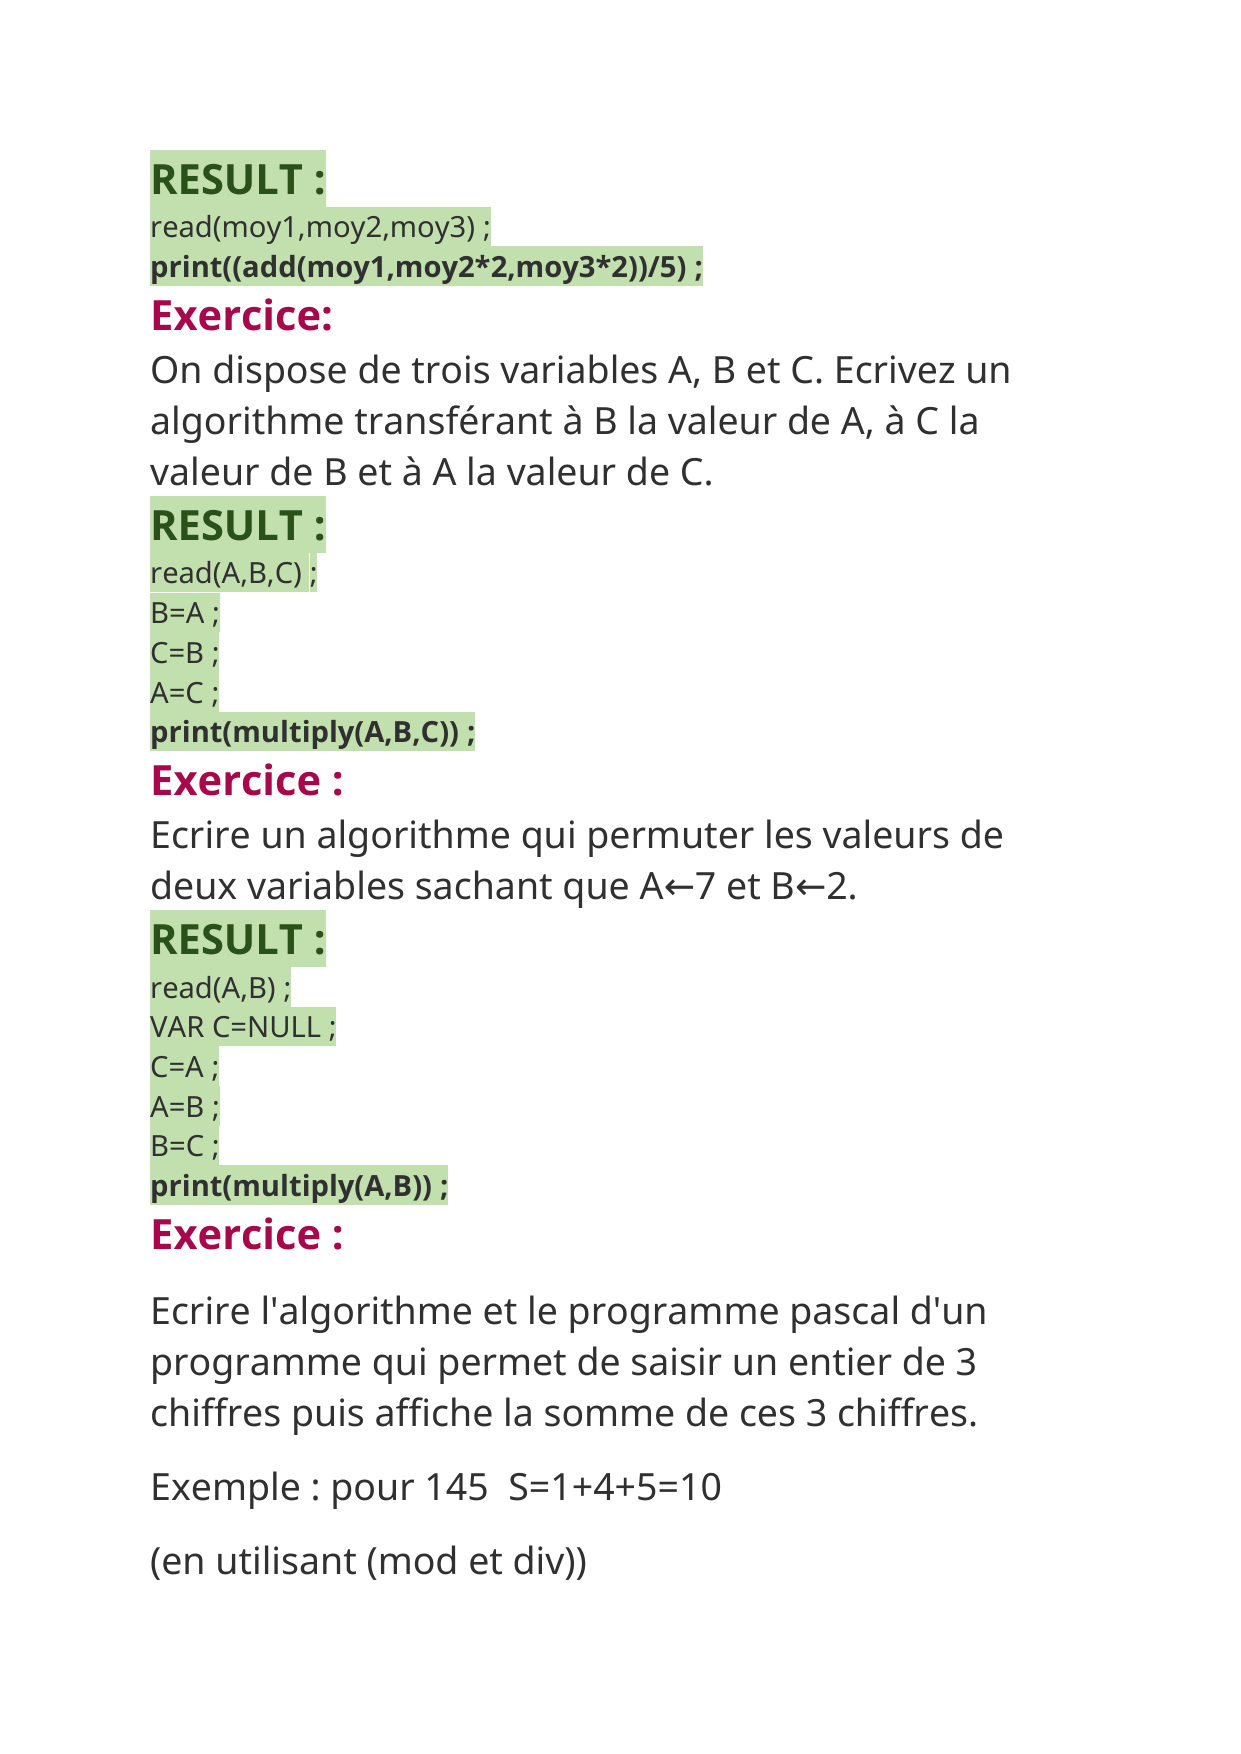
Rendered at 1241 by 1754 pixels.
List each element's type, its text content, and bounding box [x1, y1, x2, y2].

text VAR C=NULL ; [150, 1007, 1090, 1046]
text RESULT : [150, 910, 1090, 967]
text A=B ; [150, 1086, 1090, 1126]
text RESULT : [150, 150, 1090, 207]
text On dispose de trois variables A, B et C. Ecrivez un algorithme transférant à B la valeur de A, à C la valeur de B et à A la valeur de C. [150, 343, 1090, 496]
text print(multiply(A,B,C)) ; [150, 712, 1090, 751]
text Ecrire l'algorithme et le programme pascal d'un programme qui permet de saisir un entier de 3 chiffres puis affiche la somme de ces 3 chiffres. [150, 1285, 1090, 1438]
text B=A ; [150, 592, 1090, 632]
text Exercice: [150, 286, 1090, 343]
text A=C ; [150, 672, 1090, 712]
text RESULT : [150, 496, 1090, 553]
text (en utilisant (mod et div)) [150, 1535, 1090, 1586]
text B=C ; [150, 1126, 1090, 1165]
text read(moy1,moy2,moy3) ; [150, 207, 1090, 246]
text read(A,B) ; [150, 967, 1090, 1007]
text Exemple : pour 145 S=1+4+5=10 [150, 1461, 1090, 1512]
text read(A,B,C) ; [150, 553, 1090, 592]
text Ecrire un algorithme qui permuter les valeurs de deux variables sachant que A←7 et B←2. [150, 808, 1090, 910]
text C=B ; [150, 632, 1090, 672]
text print((add(moy1,moy2*2,moy3*2))/5) ; [150, 246, 1090, 286]
text print(multiply(A,B)) ; [150, 1165, 1090, 1205]
text C=A ; [150, 1046, 1090, 1086]
text Exercice : [150, 751, 1090, 808]
text Exercice : [150, 1205, 1090, 1262]
